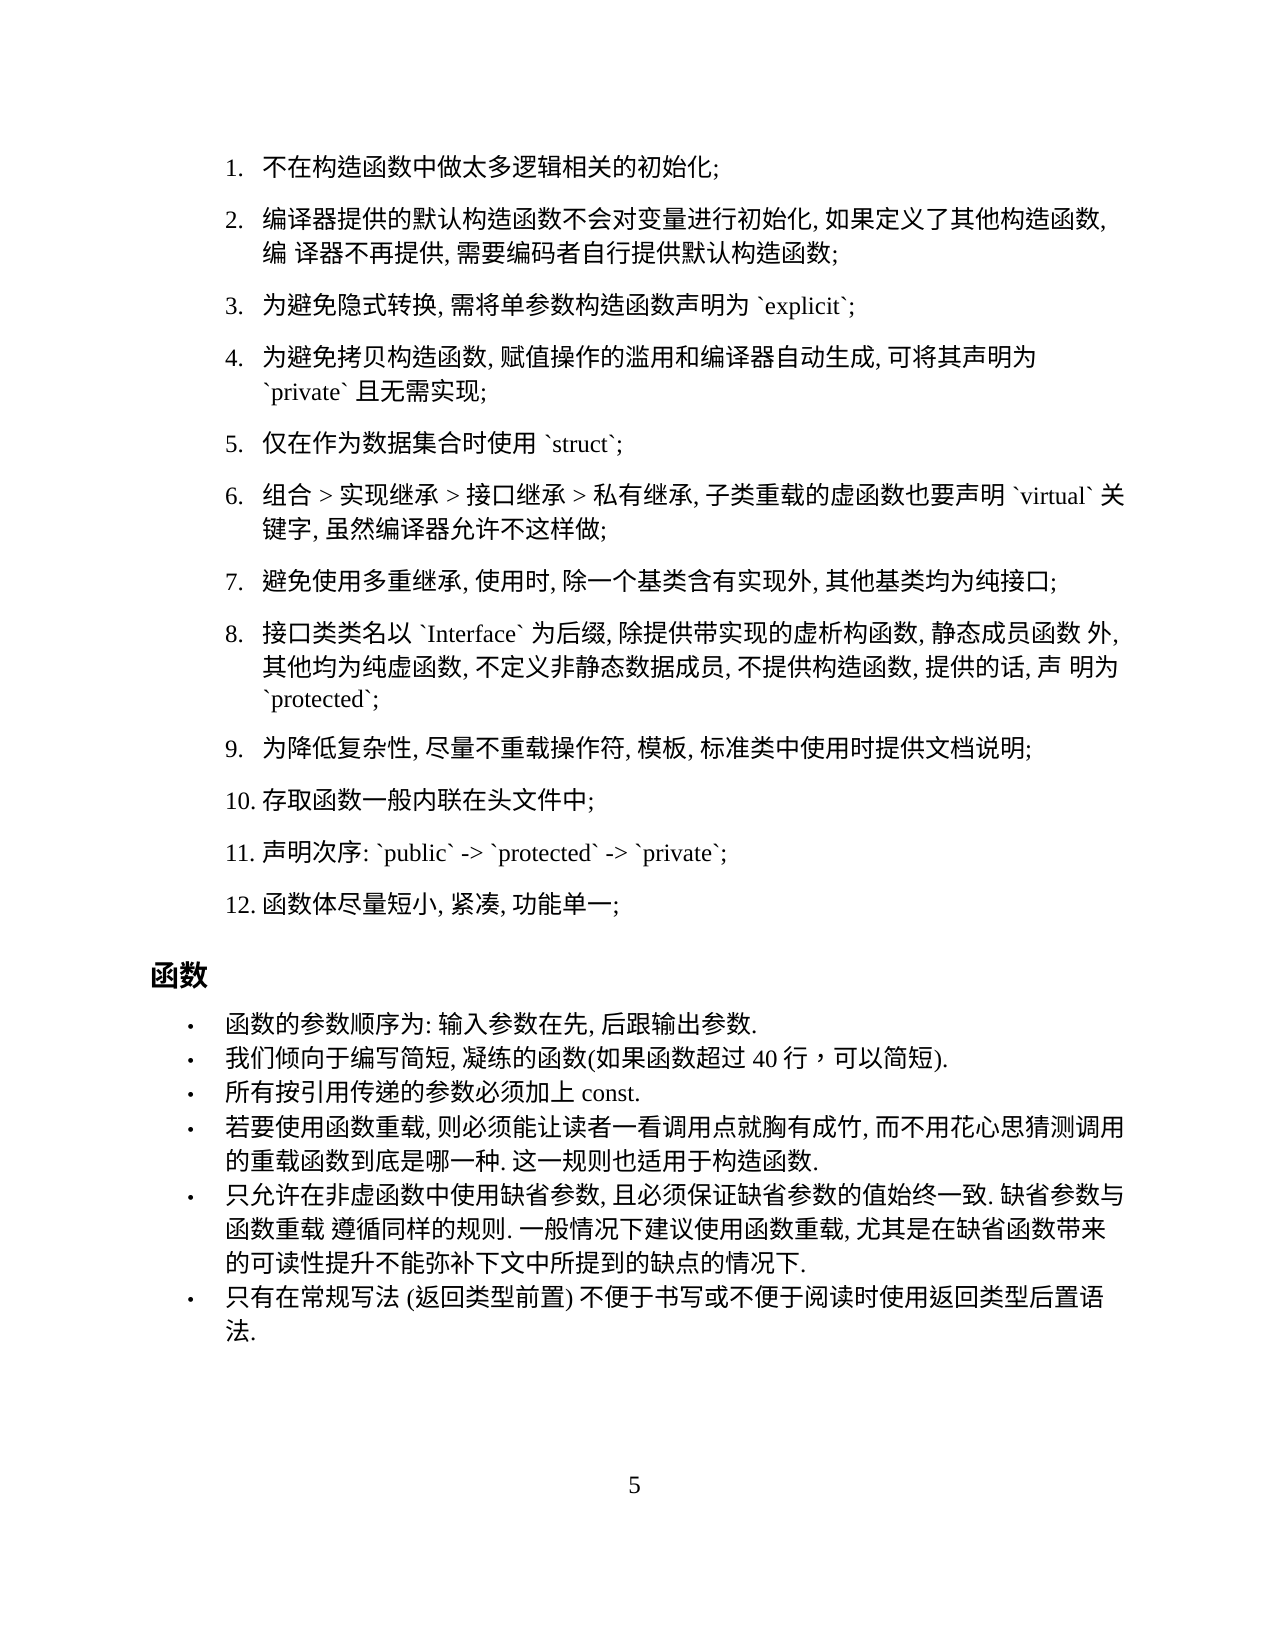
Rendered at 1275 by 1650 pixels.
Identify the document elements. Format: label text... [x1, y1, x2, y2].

list 只允许在非虚函数中使用缺省参数, 且必须保证缺省参数的值始终一致. 缺省参数与 函数重载 遵循同样的规则. 一般情况下建议使用函数重载, 尤其是在缺省函数带来 的可读性提升不能弥补下文中所提到的缺点的情况下. [187, 1177, 1125, 1279]
list 接口类类名以 `Interface` 为后缀, 除提供带实现的虚析构函数, 静态成员函数 外, 其他均为纯虚函数, 不定义非静态数据成员, 不提供构造函数, 提供的话, 声 明为 `protected`; [225, 616, 1125, 713]
list 若要使用函数重载, 则必须能让读者一看调用点就胸有成竹, 而不用花心思猜测调用 的重载函数到底是哪一种. 这一规则也适用于构造函数. [187, 1109, 1125, 1177]
list 为避免隐式转换, 需将单参数构造函数声明为 `explicit`; [225, 288, 1125, 322]
list 组合 > 实现继承 > 接口继承 > 私有继承, 子类重载的虚函数也要声明 `virtual` 关键字, 虽然编译器允许不这样做; [225, 478, 1125, 546]
list 函数的参数顺序为: 输入参数在先, 后跟输出参数. [187, 1007, 1125, 1041]
list 为降低复杂性, 尽量不重载操作符, 模板, 标准类中使用时提供文档说明; [225, 731, 1125, 765]
list 编译器提供的默认构造函数不会对变量进行初始化, 如果定义了其他构造函数, 编 译器不再提供, 需要编码者自行提供默认构造函数; [225, 202, 1125, 270]
subtitle 函数 [150, 955, 1125, 994]
list 避免使用多重继承, 使用时, 除一个基类含有实现外, 其他基类均为纯接口; [225, 564, 1125, 598]
list 声明次序: `public` -> `protected` -> `private`; [225, 835, 1125, 869]
list 为避免拷贝构造函数, 赋值操作的滥用和编译器自动生成, 可将其声明为 `private` 且无需实现; [225, 340, 1125, 408]
list 我们倾向于编写简短, 凝练的函数(如果函数超过 40 行，可以简短). [187, 1041, 1125, 1075]
list 函数体尽量短小, 紧凑, 功能单一; [225, 887, 1125, 921]
list 存取函数一般内联在头文件中; [225, 783, 1125, 817]
list 只有在常规写法 (返回类型前置) 不便于书写或不便于阅读时使用返回类型后置语法. [187, 1279, 1125, 1348]
list 仅在作为数据集合时使用 `struct`; [225, 426, 1125, 460]
list 不在构造函数中做太多逻辑相关的初始化; [225, 150, 1125, 184]
list 所有按引用传递的参数必须加上 const. [187, 1075, 1125, 1109]
